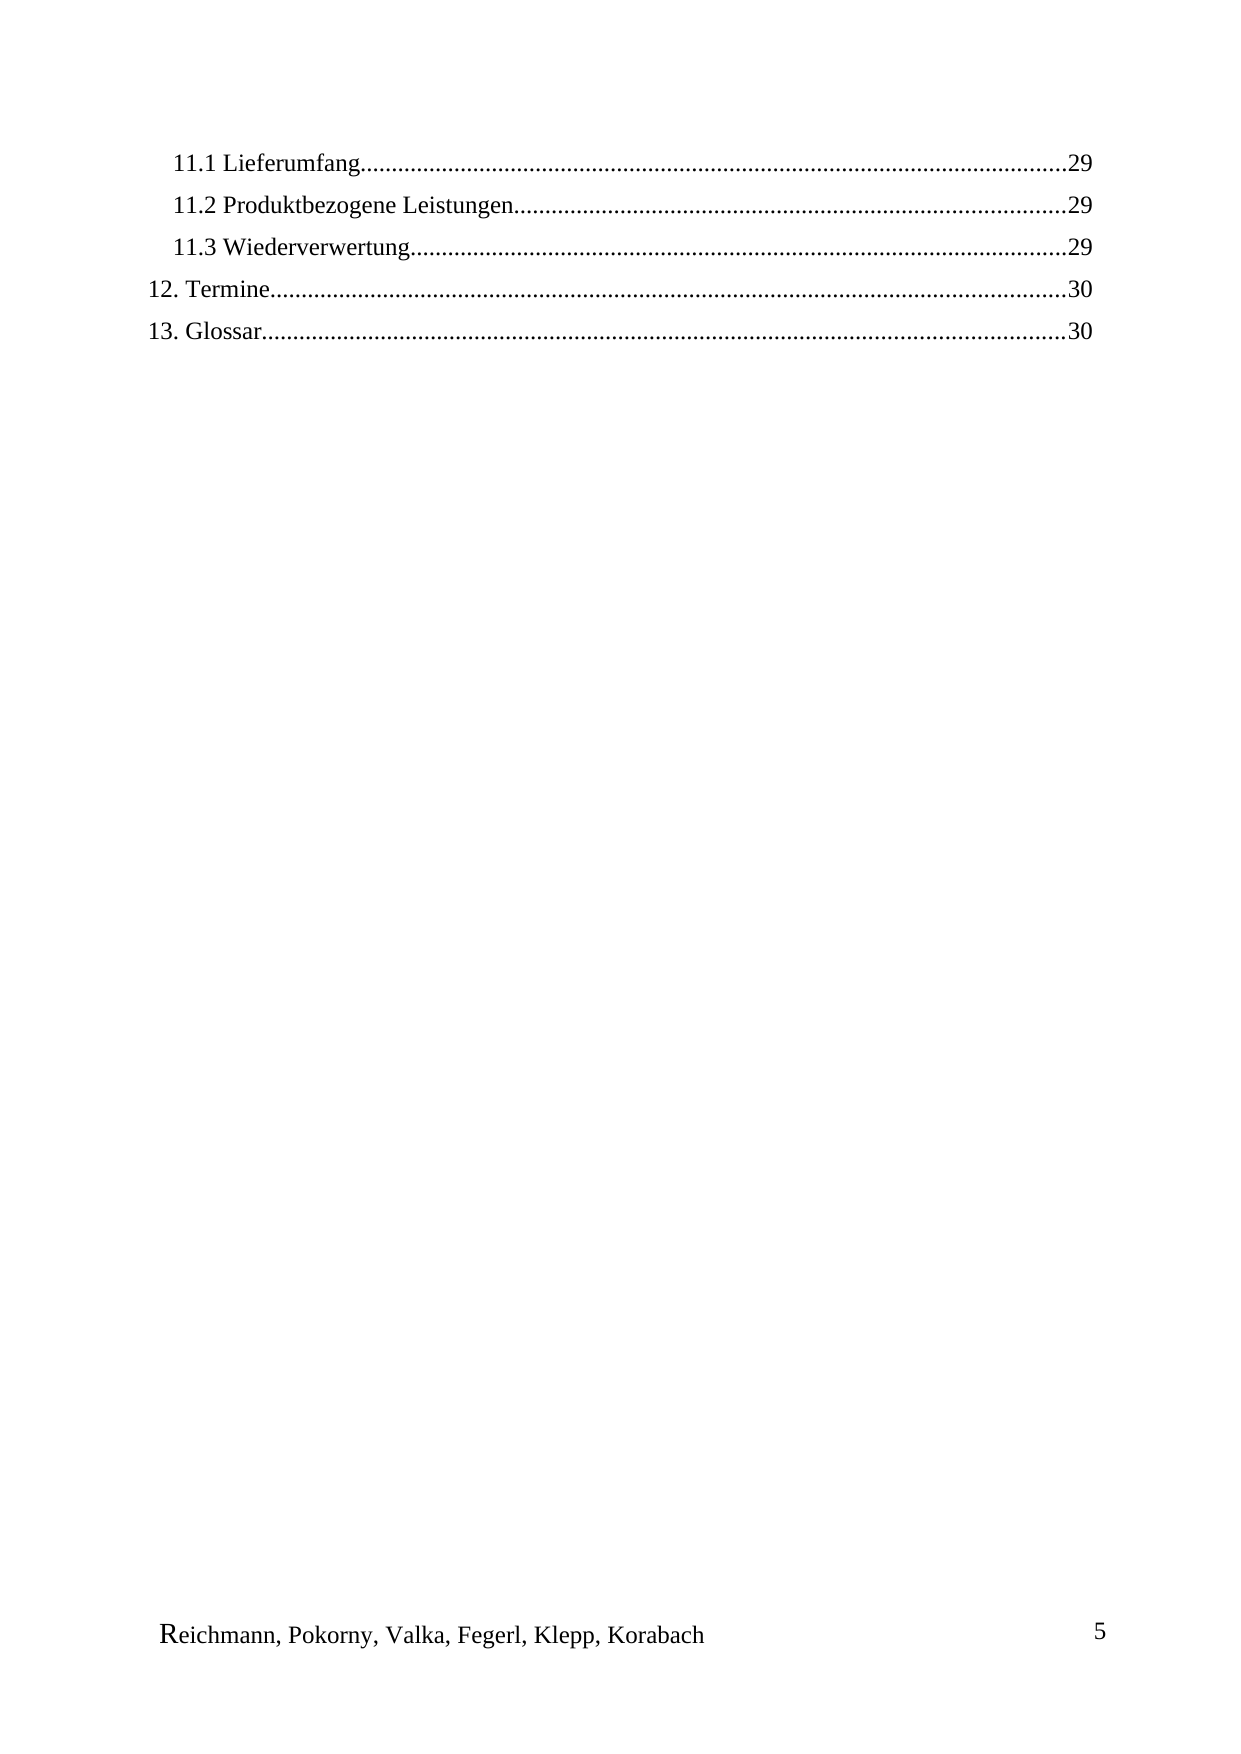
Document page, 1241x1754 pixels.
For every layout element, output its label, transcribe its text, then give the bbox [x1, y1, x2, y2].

text 11.3 Wiederverwertung 29 [173, 232, 1093, 261]
text 12. Termine 30 [148, 274, 1093, 303]
text 13. Glossar 30 [148, 316, 1093, 345]
text 11.2 Produktbezogene Leistungen 29 [173, 190, 1093, 218]
text 11.1 Lieferumfang 29 [173, 148, 1093, 176]
